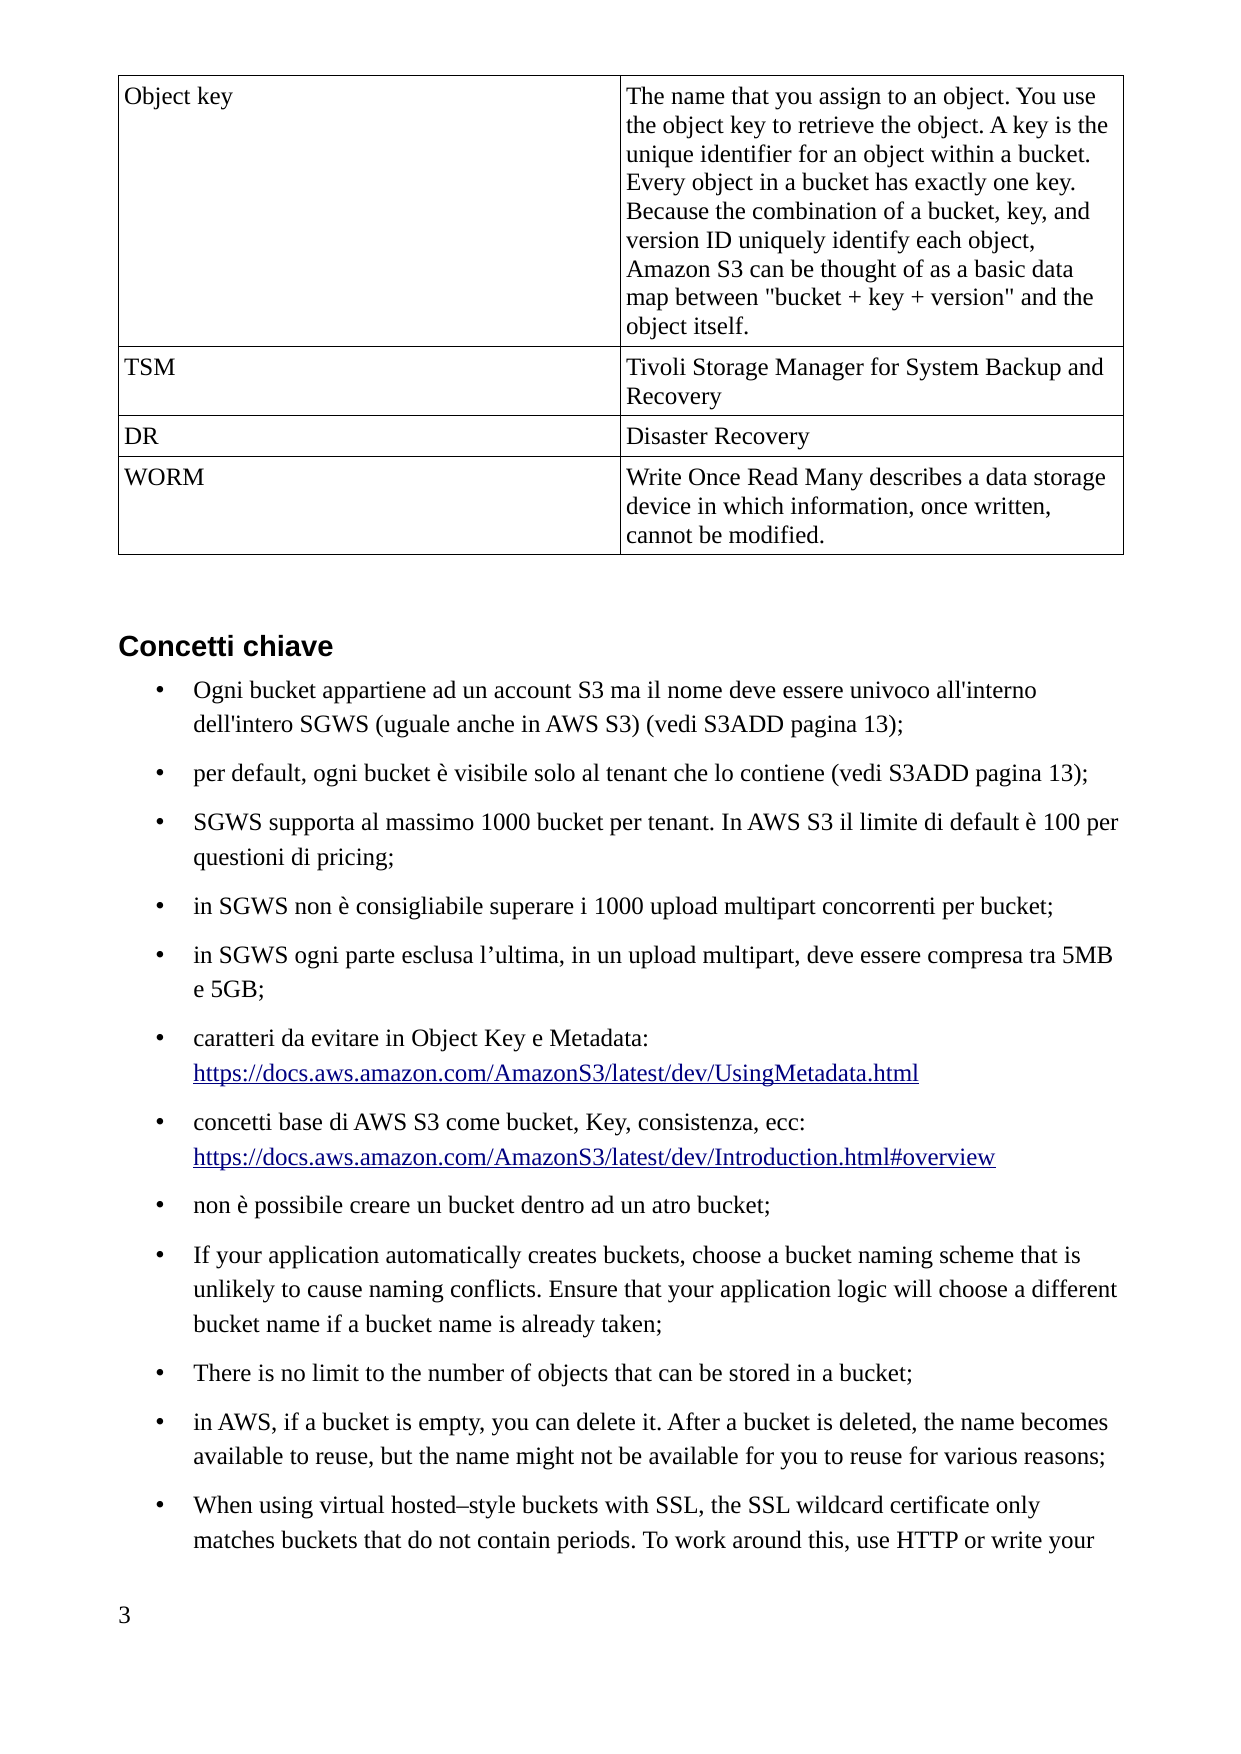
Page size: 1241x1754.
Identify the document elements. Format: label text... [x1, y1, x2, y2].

table_cell Write Once Read Many describes a data storage device in which information, once written, cannot be modified. [621, 457, 1123, 554]
list per default, ogni bucket è visibile solo al tenant che lo contiene (vedi S3ADD pagina 13); [156, 758, 1122, 787]
list in AWS, if a bucket is empty, you can delete it. After a bucket is deleted, the name becomes available to reuse, but the name might not be available for you to reuse for various reasons; [156, 1407, 1122, 1470]
table_cell DR [119, 416, 620, 456]
list If your application automatically creates buckets, choose a bucket naming scheme that is unlikely to cause naming conflicts. Ensure that your application logic will choose a different bucket name if a bucket name is already taken; [156, 1240, 1122, 1337]
list in SGWS non è consigliabile superare i 1000 upload multipart concorrenti per bucket; [156, 891, 1122, 920]
subtitle Concetti chiave [118, 629, 1122, 662]
list SGWS supporta al massimo 1000 bucket per tenant. In AWS S3 il limite di default è 100 per questioni di pricing; [156, 807, 1122, 871]
table_cell Disaster Recovery [621, 416, 1123, 456]
table_cell The name that you assign to an object. You use the object key to retrieve the object. A key is the unique identifier for an object within a bucket. Every object in a bucket has exactly one key. Because the combination of a bucket, key, and version ID uniquely identify each object, Amazon S3 can be thought of as a basic data map between "bucket + key + version" and the object itself. [621, 76, 1123, 346]
list Ogni bucket appartiene ad un account S3 ma il nome deve essere univoco all'interno dell'intero SGWS (uguale anche in AWS S3) (vedi S3ADD pagina 13); [156, 675, 1122, 738]
list When using virtual hosted–style buckets with SSL, the SSL wildcard certificate only matches buckets that do not contain periods. To work around this, use HTTP or write your [156, 1490, 1122, 1553]
list There is no limit to the number of objects that can be stored in a bucket; [156, 1358, 1122, 1386]
list non è possibile creare un bucket dentro ad un atro bucket; [156, 1191, 1122, 1219]
table_cell TSM [119, 347, 620, 415]
list concetti base di AWS S3 come bucket, Key, consistenza, ecc: https://docs.aws.amazon.com/AmazonS3/latest/dev/Introduction.html#overview [156, 1107, 1122, 1170]
list caratteri da evitare in Object Key e Metadata: https://docs.aws.amazon.com/AmazonS3/latest/dev/UsingMetadata.html [156, 1023, 1122, 1087]
table_cell Tivoli Storage Manager for System Backup and Recovery [621, 347, 1123, 415]
table_cell Object key [119, 76, 620, 346]
table_cell WORM [119, 457, 620, 554]
list in SGWS ogni parte esclusa l’ultima, in un upload multipart, deve essere compresa tra 5MB e 5GB; [156, 940, 1122, 1003]
